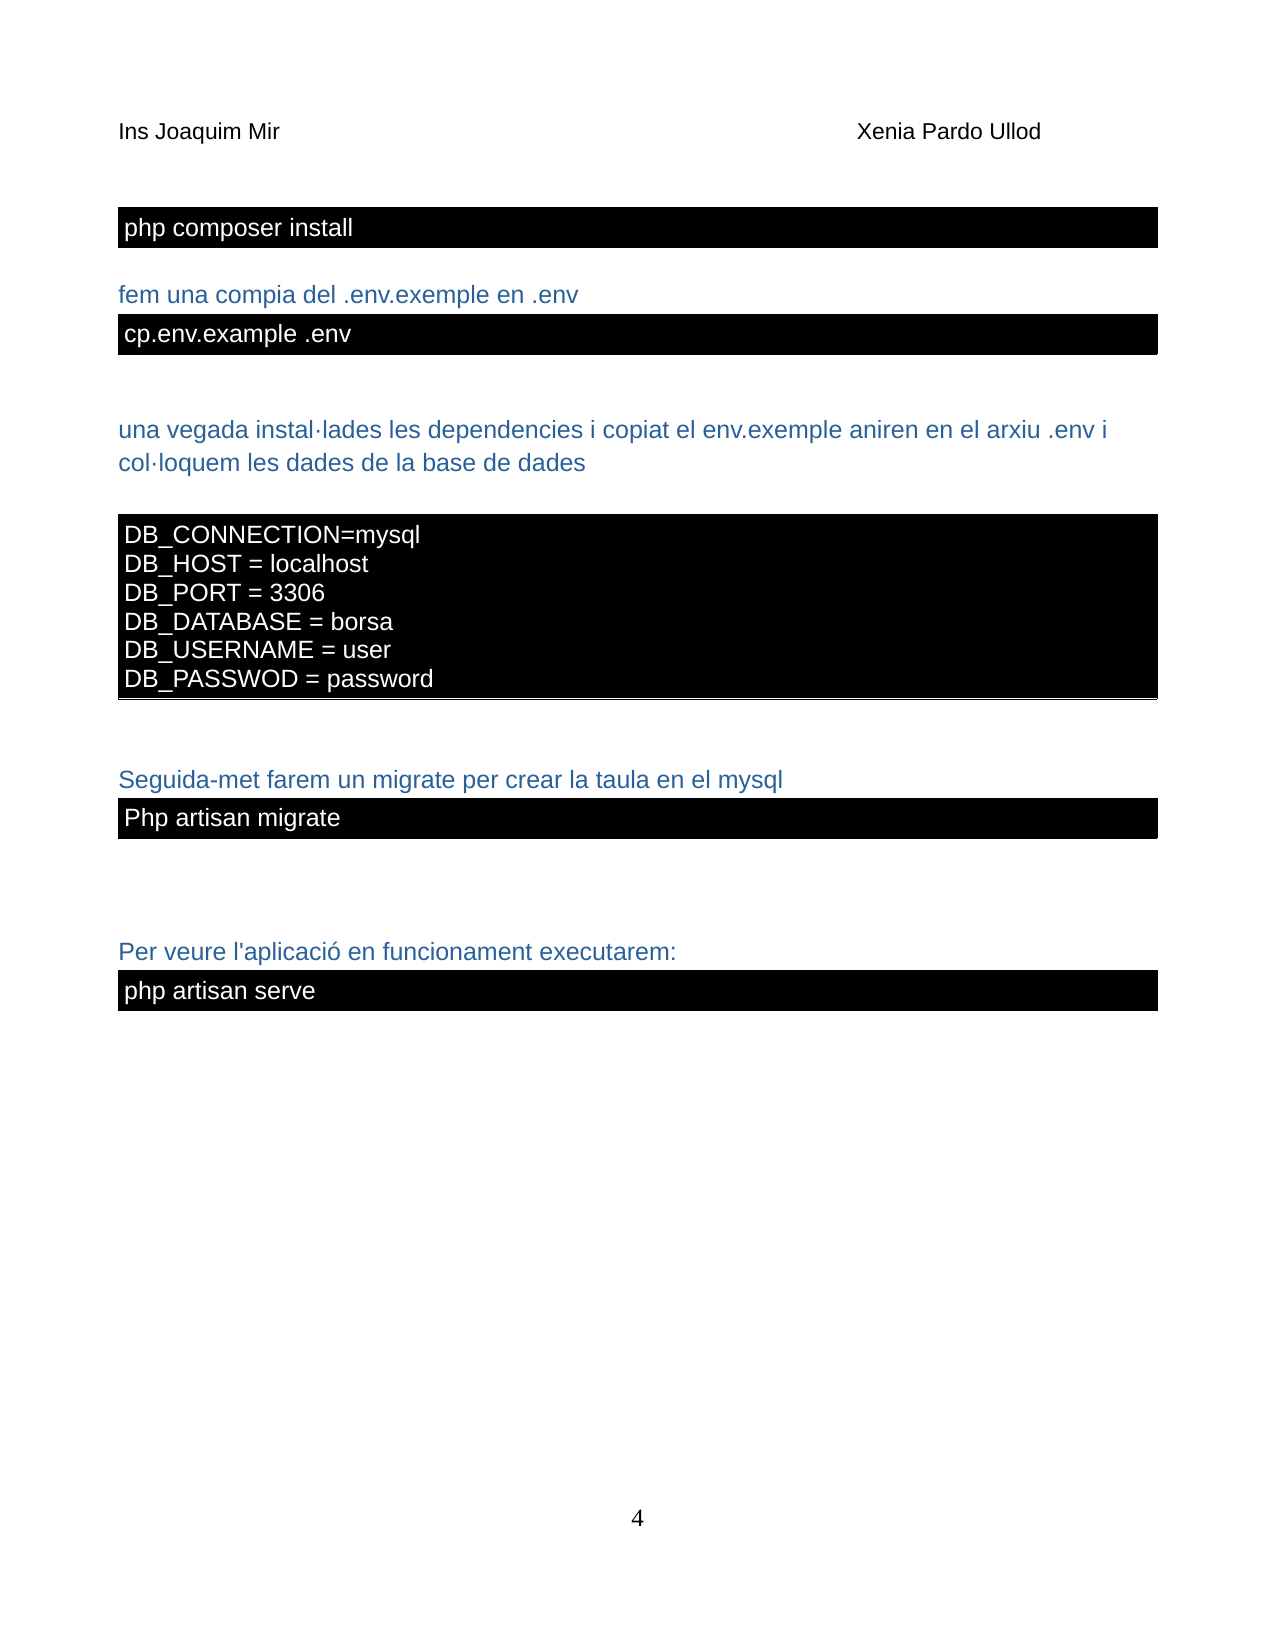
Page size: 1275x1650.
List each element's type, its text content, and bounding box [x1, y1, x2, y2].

table_header cp.env.example .env [119, 315, 1157, 354]
text Seguida-met farem un migrate per crear la taula en el mysql [118, 764, 1157, 793]
table_header Php artisan migrate [119, 799, 1157, 838]
table_header DB_CONNECTION=mysql DB_HOST = localhost DB_PORT = 3306 DB_DATABASE = borsa DB_USERNAME = user DB_PASSWOD = password [119, 515, 1157, 698]
text Per veure l'aplicació en funcionament executarem: [118, 937, 1157, 966]
text una vegada instal·lades les dependencies i copiat el env.exemple aniren en el arxiu .env i col·loquem les dades de la base de dades [118, 415, 1157, 477]
table_header php composer install [119, 208, 1157, 247]
table_header php artisan serve [119, 971, 1157, 1010]
text fem una compia del .env.exemple en .env [118, 280, 1157, 309]
